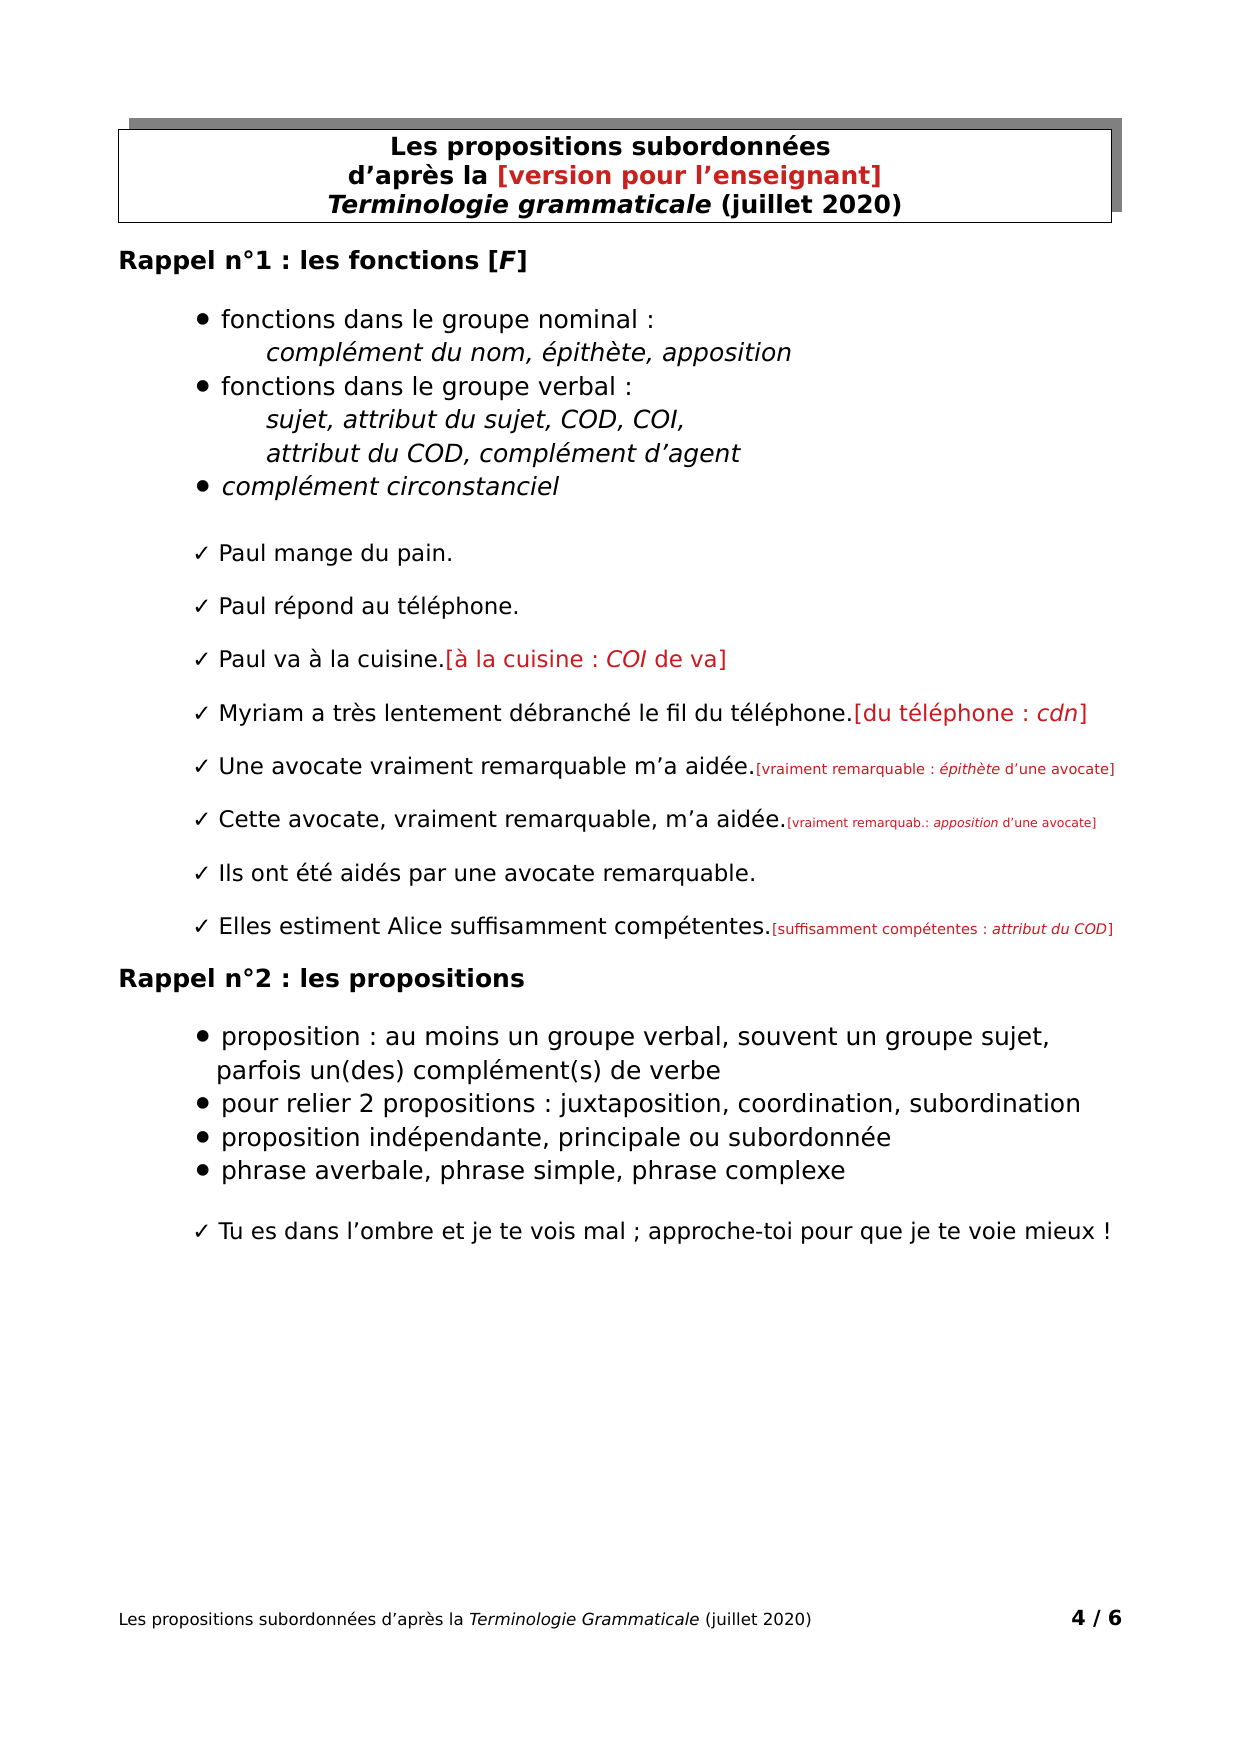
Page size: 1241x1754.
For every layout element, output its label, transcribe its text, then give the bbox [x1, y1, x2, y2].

text ⚫ proposition indépendante, principale ou subordonnée [118, 1123, 1122, 1152]
text ✓ Paul mange du pain. [118, 540, 1122, 566]
text parfois un(des) complément(s) de verbe [118, 1056, 1122, 1085]
text ✓ Une avocate vraiment remarquable m’a aidée.[vraiment remarquable : épithète d’une avocate] [118, 753, 1122, 780]
text ✓ Ils ont été aidés par une avocate remarquable. [118, 860, 1122, 886]
text attribut du COD, complément d’agent [118, 439, 1122, 468]
text Rappel n°1 : les fonctions [F] [118, 247, 1122, 276]
text sujet, attribut du sujet, COD, COI, [118, 406, 1122, 435]
text ⚫ proposition : au moins un groupe verbal, souvent un groupe sujet, [118, 1022, 1122, 1051]
text Les propositions subordonnées [119, 130, 1111, 158]
text ⚫ fonctions dans le groupe verbal : [118, 372, 1122, 401]
text ✓ Tu es dans l’ombre et je te vois mal ; approche-toi pour que je te voie mieux ! [118, 1218, 1122, 1244]
text ⚫ fonctions dans le groupe nominal : [118, 305, 1122, 334]
text ✓ Elles estiment Alice suffisamment compétentes.[suffisamment compétentes : attribut du COD] [118, 913, 1122, 940]
text ✓ Myriam a très lentement débranché le fil du téléphone.[du téléphone : cdn] [118, 700, 1122, 726]
text ⚫ complément circonstanciel [118, 473, 1122, 502]
text Rappel n°2 : les propositions [118, 964, 1122, 993]
text ✓ Paul va à la cuisine.[à la cuisine : COI de va] [118, 646, 1122, 673]
text Terminologie grammaticale (juillet 2020) [119, 187, 1111, 222]
text ⚫ pour relier 2 propositions : juxtaposition, coordination, subordination [118, 1089, 1122, 1118]
text complément du nom, épithète, apposition [118, 338, 1122, 368]
text ⚫ phrase averbale, phrase simple, phrase complexe [118, 1156, 1122, 1186]
text ✓ Paul répond au téléphone. [118, 593, 1122, 620]
text ✓ Cette avocate, vraiment remarquable, m’a aidée.[vraiment remarquab.: apposition d’une avocate] [118, 806, 1122, 833]
text d’après la [version pour l’enseignant] [119, 158, 1111, 187]
